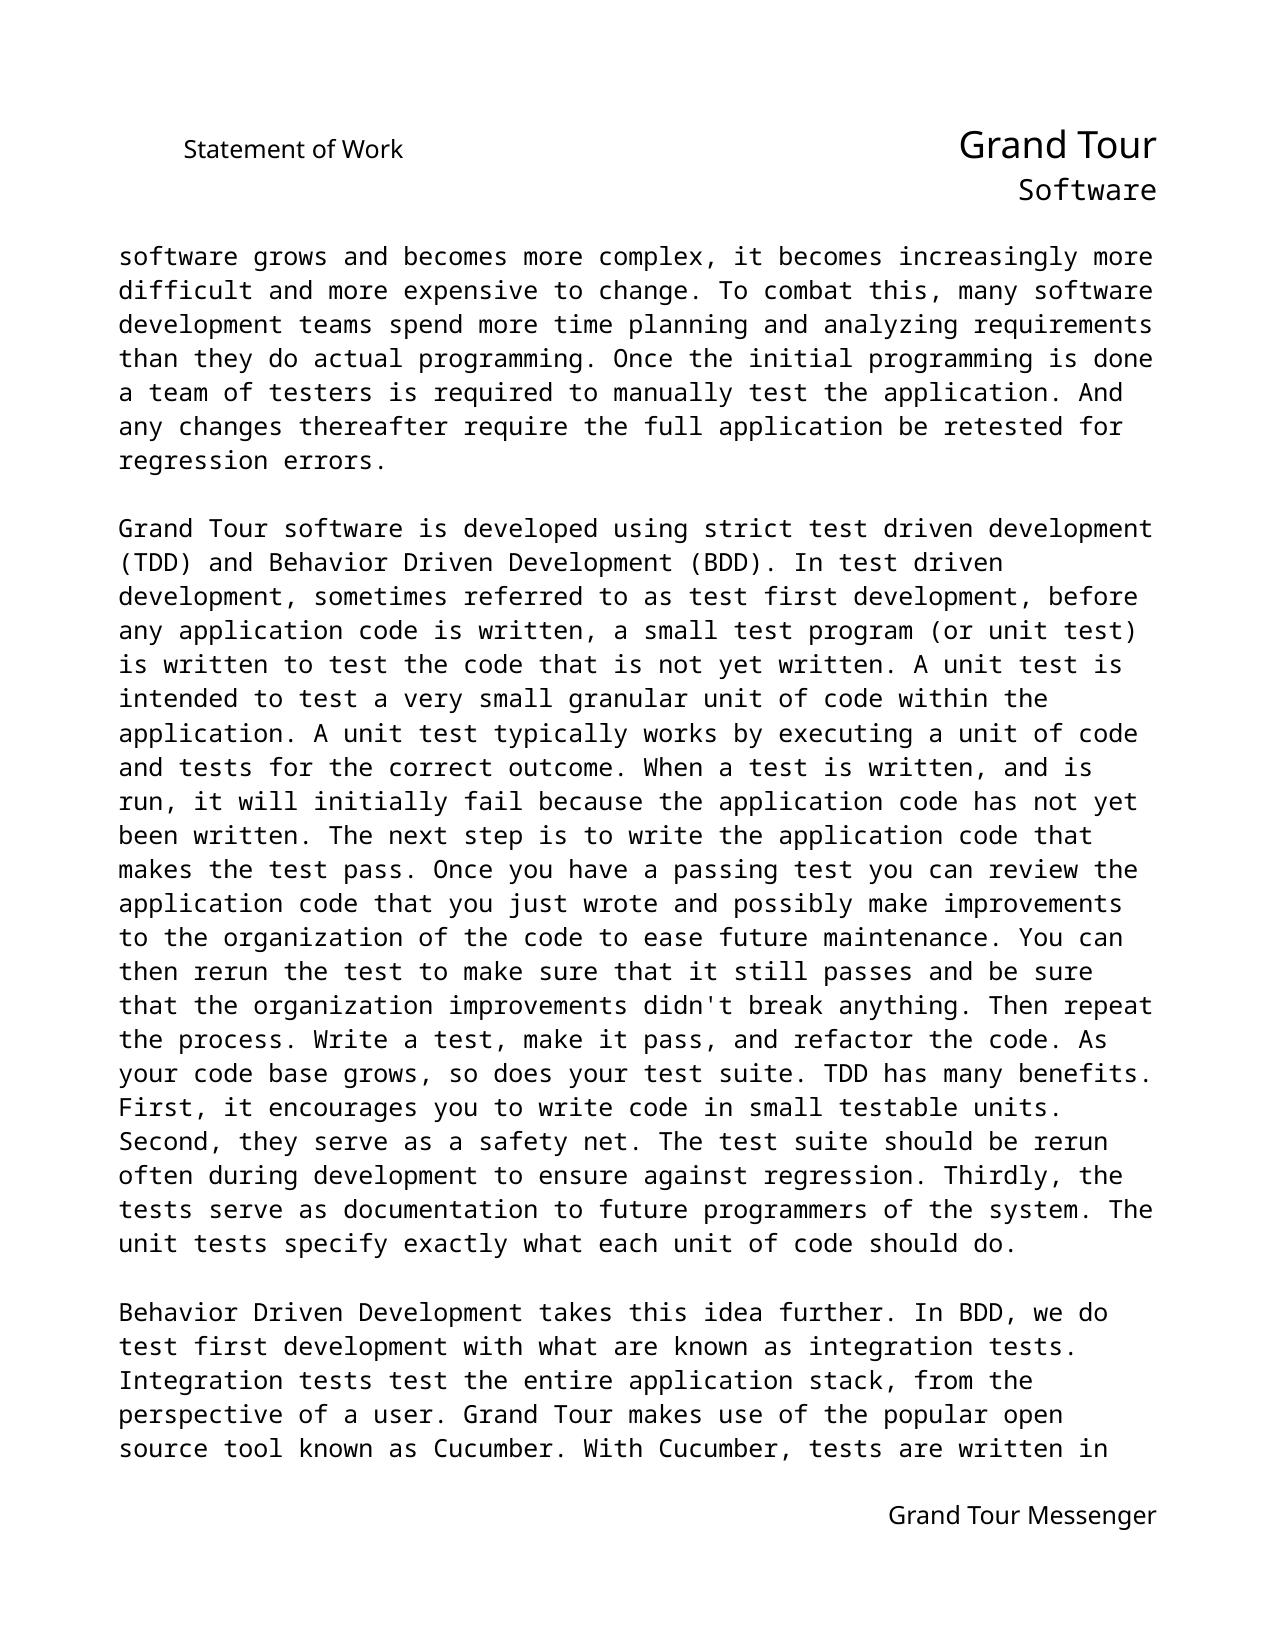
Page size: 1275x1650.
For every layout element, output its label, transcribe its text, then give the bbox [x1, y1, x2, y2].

text Behavior Driven Development takes this idea further. In BDD, we do test first development with what are known as integration tests. Integration tests test the entire application stack, from the perspective of a user. Grand Tour makes use of the popular open source tool known as Cucumber. With Cucumber, tests are written in [118, 1294, 1157, 1464]
text Grand Tour software is developed using strict test driven development (TDD) and Behavior Driven Development (BDD). In test driven development, sometimes referred to as test first development, before any application code is written, a small test program (or unit test) is written to test the code that is not yet written. A unit test is intended to test a very small granular unit of code within the application. A unit test typically works by executing a unit of code and tests for the correct outcome. When a test is written, and is run, it will initially fail because the application code has not yet been written. The next step is to write the application code that makes the test pass. Once you have a passing test you can review the application code that you just wrote and possibly make improvements to the organization of the code to ease future maintenance. You can then rerun the test to make sure that it still passes and be sure that the organization improvements didn't break anything. Then repeat the process. Write a test, make it pass, and refactor the code. As your code base grows, so does your test suite. TDD has many benefits. First, it encourages you to write code in small testable units. Second, they serve as a safety net. The test suite should be rerun often during development to ensure against regression. Thirdly, the tests serve as documentation to future programmers of the system. The unit tests specify exactly what each unit of code should do. [118, 511, 1157, 1260]
text software grows and becomes more complex, it becomes increasingly more difficult and more expensive to change. To combat this, many software development teams spend more time planning and analyzing requirements than they do actual programming. Once the initial programming is done a team of testers is required to manually test the application. And any changes thereafter require the full application be retested for regression errors. [118, 238, 1157, 477]
